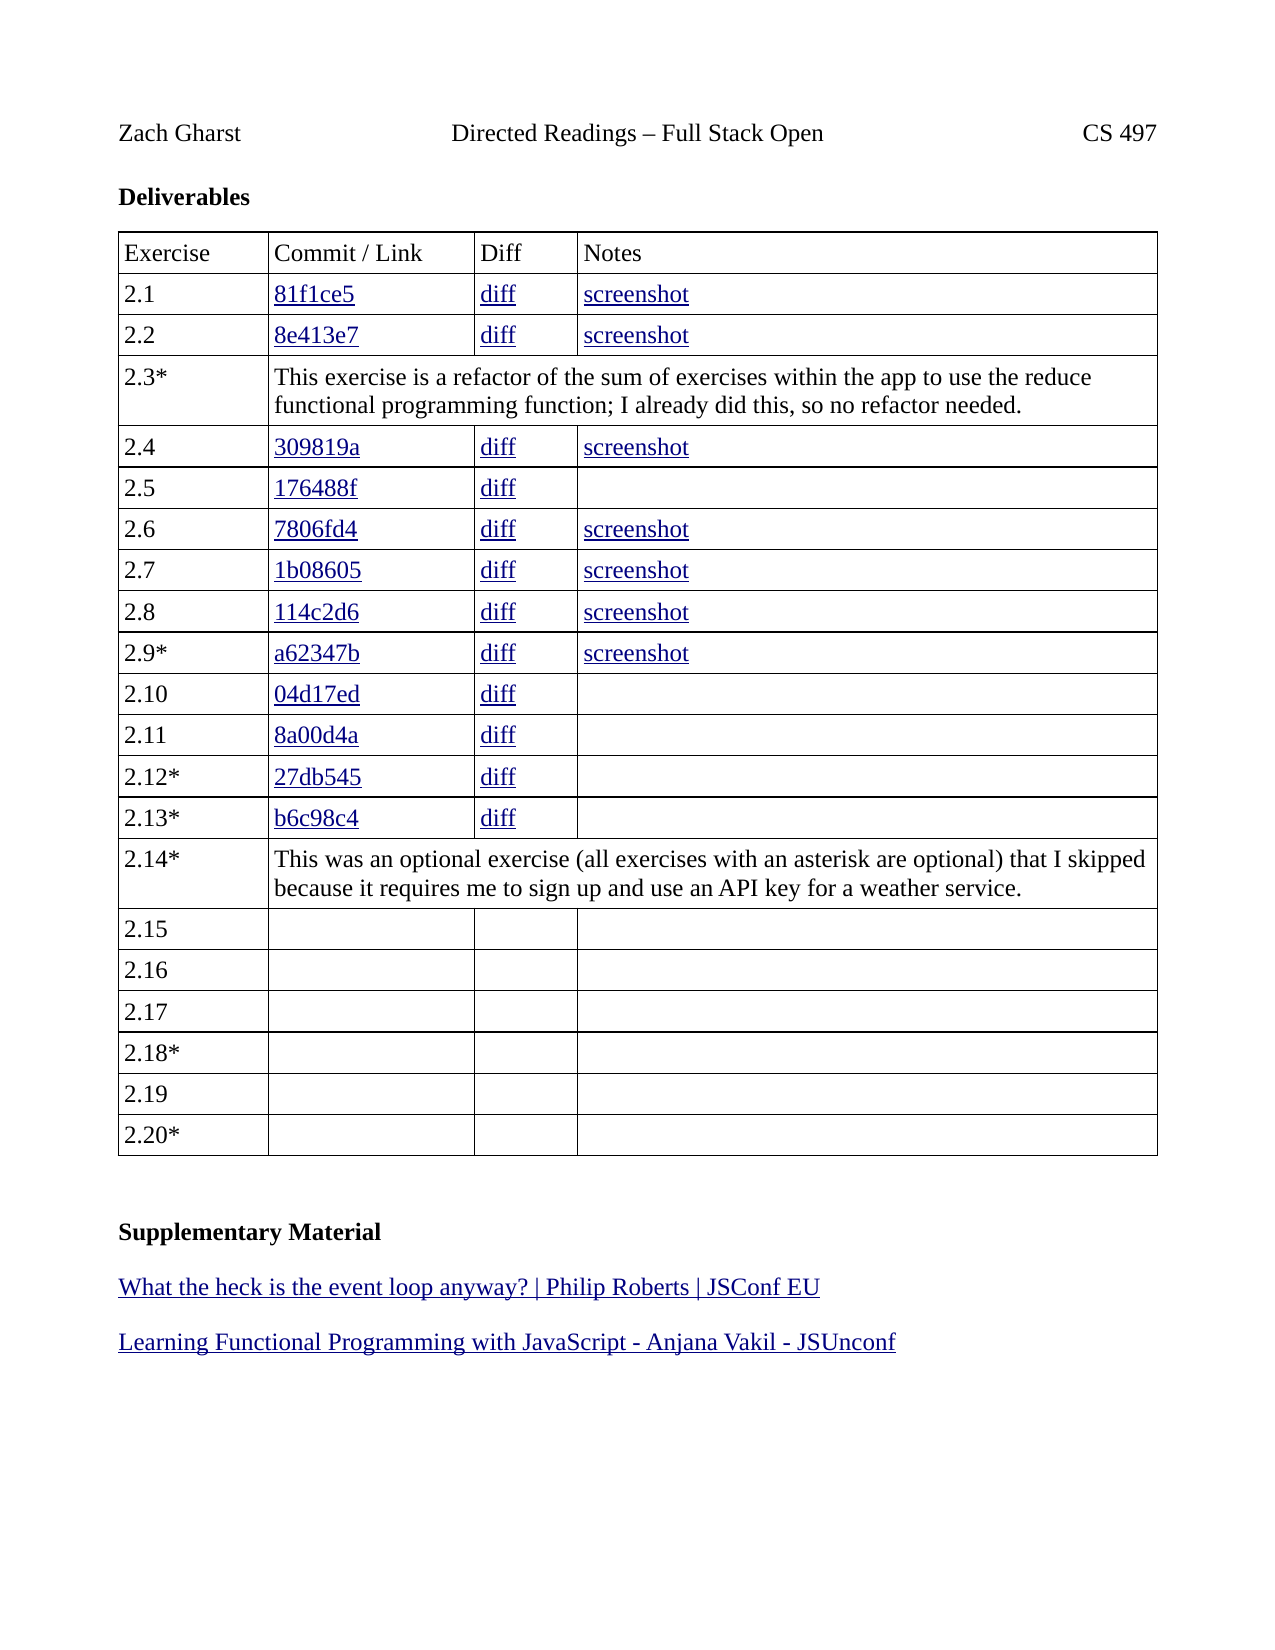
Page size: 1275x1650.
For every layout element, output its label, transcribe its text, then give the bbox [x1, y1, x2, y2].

table_cell 2.11 [119, 715, 268, 755]
table_header Commit / Link [269, 233, 474, 273]
table_cell b6c98c4 [269, 798, 474, 838]
table_cell [578, 909, 1157, 949]
table_cell 309819a [269, 426, 474, 466]
text Supplementary Material [118, 1217, 1157, 1246]
table_cell [269, 991, 474, 1031]
table_cell 81f1ce5 [269, 274, 474, 314]
table_cell 2.4 [119, 426, 268, 466]
text Deliverables [118, 182, 1157, 211]
table_cell 2.7 [119, 550, 268, 590]
table_cell diff [475, 509, 577, 549]
table_cell screenshot [578, 509, 1157, 549]
table_cell 176488f [269, 468, 474, 508]
table_cell diff [475, 756, 577, 796]
table_cell [475, 950, 577, 990]
table_cell screenshot [578, 633, 1157, 673]
table_cell [578, 950, 1157, 990]
table_cell screenshot [578, 426, 1157, 466]
table_cell screenshot [578, 274, 1157, 314]
table_cell 7806fd4 [269, 509, 474, 549]
text Learning Functional Programming with JavaScript - Anjana Vakil - JSUnconf [118, 1327, 1157, 1356]
table_cell [269, 1033, 474, 1073]
table_cell diff [475, 633, 577, 673]
table_cell 2.14* [119, 839, 268, 908]
table_cell 2.3* [119, 356, 268, 425]
table_cell diff [475, 591, 577, 631]
table_cell 2.13* [119, 798, 268, 838]
table_cell 114c2d6 [269, 591, 474, 631]
table_cell diff [475, 674, 577, 714]
table_cell [475, 1033, 577, 1073]
table_cell diff [475, 798, 577, 838]
table_cell 2.9* [119, 633, 268, 673]
table_cell 27db545 [269, 756, 474, 796]
table_cell 04d17ed [269, 674, 474, 714]
table_cell 8e413e7 [269, 315, 474, 355]
table_cell diff [475, 426, 577, 466]
text What the heck is the event loop anyway? | Philip Roberts | JSConf EU [118, 1272, 1157, 1301]
table_cell 2.20* [119, 1115, 268, 1155]
table_cell [475, 1115, 577, 1155]
table_cell [578, 1115, 1157, 1155]
table_cell 2.8 [119, 591, 268, 631]
table_cell 2.2 [119, 315, 268, 355]
table_cell [578, 1033, 1157, 1073]
table_cell [578, 991, 1157, 1031]
table_header Notes [578, 233, 1157, 273]
table_cell [578, 715, 1157, 755]
table_cell diff [475, 315, 577, 355]
table_header Exercise [119, 233, 268, 273]
table_cell diff [475, 715, 577, 755]
table_cell [269, 950, 474, 990]
table_cell screenshot [578, 550, 1157, 590]
table_cell [475, 991, 577, 1031]
table_cell diff [475, 550, 577, 590]
table_cell [269, 909, 474, 949]
table_cell diff [475, 468, 577, 508]
table_cell [269, 1074, 474, 1114]
table_cell [269, 1115, 474, 1155]
table_cell screenshot [578, 315, 1157, 355]
table_cell 2.10 [119, 674, 268, 714]
table_header Diff [475, 233, 577, 273]
table_cell [578, 674, 1157, 714]
table_cell a62347b [269, 633, 474, 673]
table_cell [475, 1074, 577, 1114]
table_cell 8a00d4a [269, 715, 474, 755]
table_cell 2.17 [119, 991, 268, 1031]
table_cell [475, 909, 577, 949]
table_cell This was an optional exercise (all exercises with an asterisk are optional) that I skipped because it requires me to sign up and use an API key for a weather service. [269, 839, 1157, 908]
table_cell 2.12* [119, 756, 268, 796]
table_cell 2.18* [119, 1033, 268, 1073]
table_cell 2.1 [119, 274, 268, 314]
table_cell [578, 468, 1157, 508]
table_cell [578, 1074, 1157, 1114]
table_cell 1b08605 [269, 550, 474, 590]
table_cell 2.19 [119, 1074, 268, 1114]
table_cell 2.6 [119, 509, 268, 549]
table_cell 2.15 [119, 909, 268, 949]
table_cell [578, 798, 1157, 838]
table_cell 2.16 [119, 950, 268, 990]
table_cell screenshot [578, 591, 1157, 631]
table_cell 2.5 [119, 468, 268, 508]
table_cell diff [475, 274, 577, 314]
table_cell [578, 756, 1157, 796]
table_cell This exercise is a refactor of the sum of exercises within the app to use the reduce functional programming function; I already did this, so no refactor needed. [269, 356, 1157, 425]
